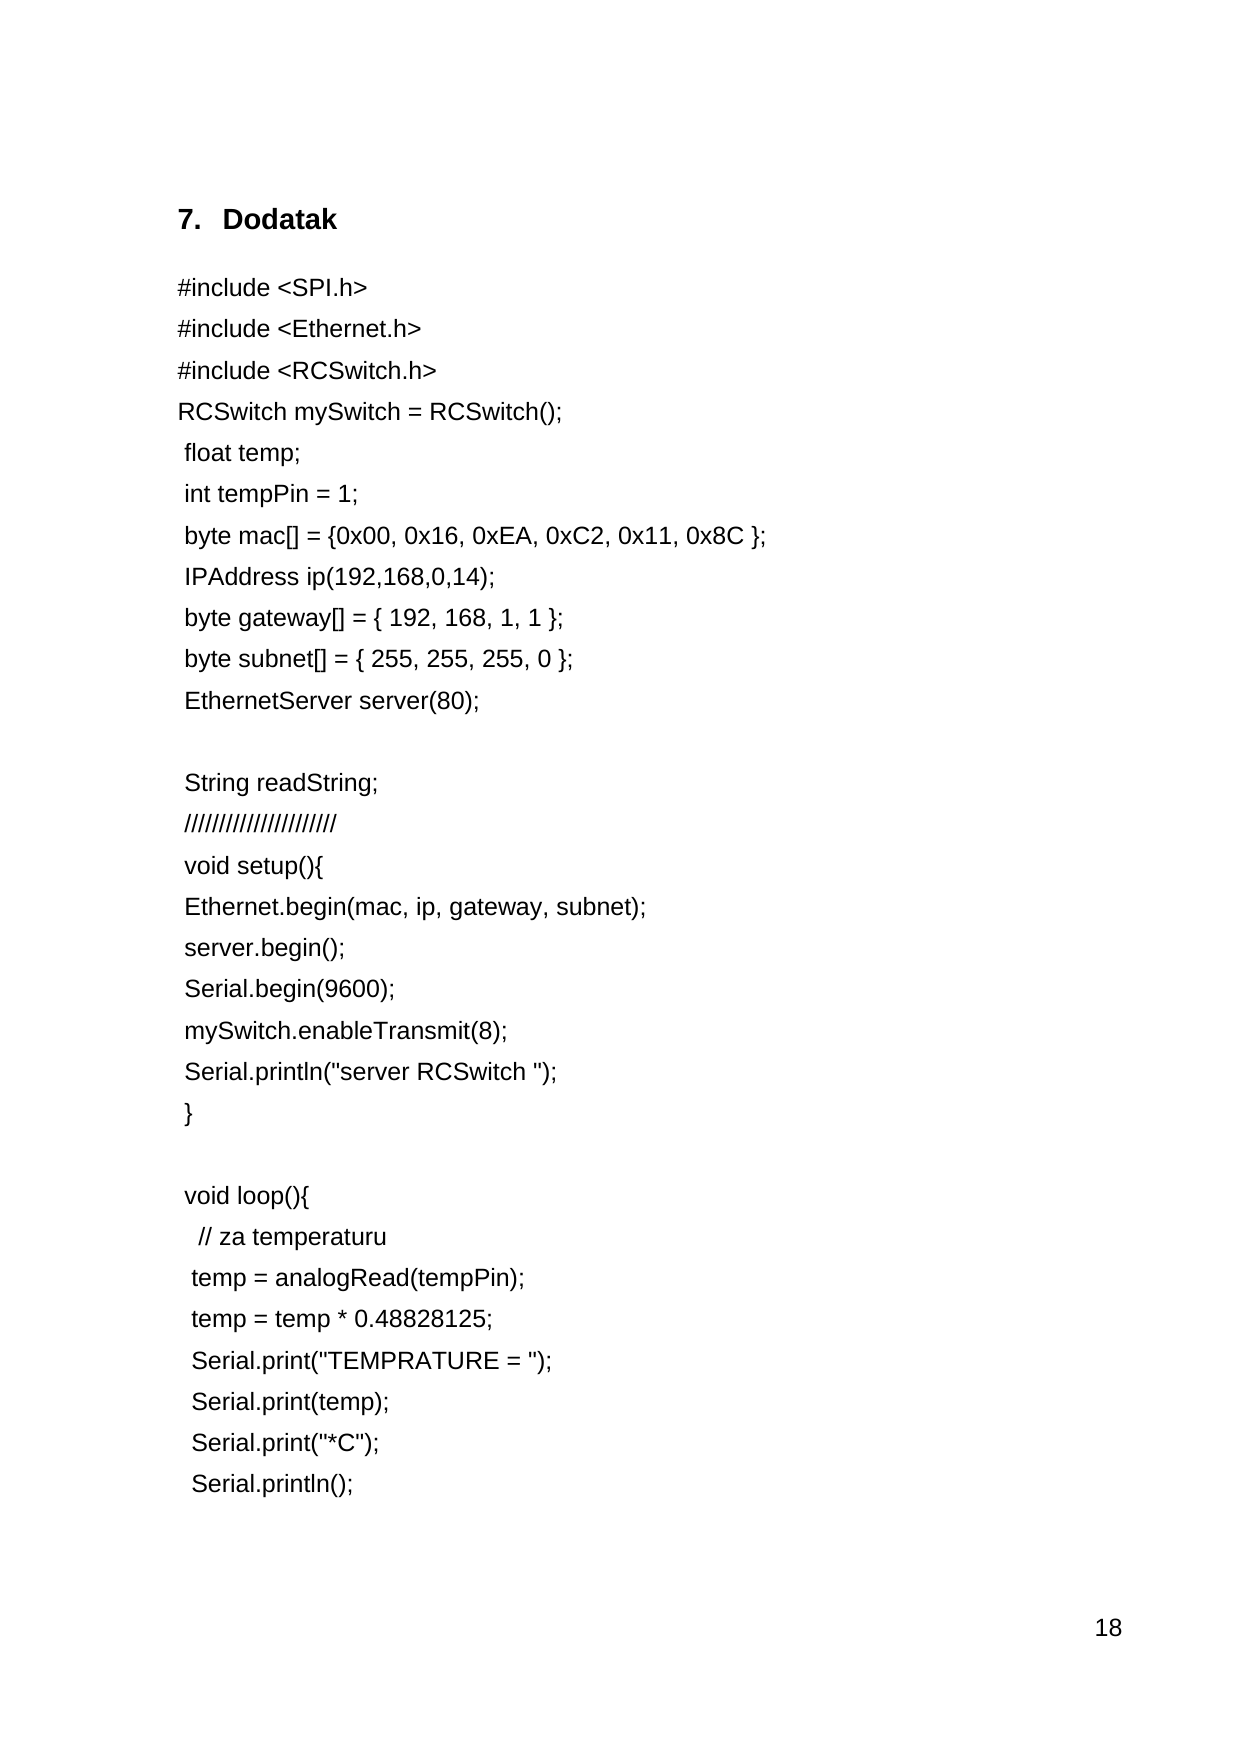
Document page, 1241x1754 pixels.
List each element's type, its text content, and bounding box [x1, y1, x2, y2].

text Serial.println("server RCSwitch "); [177, 1057, 1122, 1086]
text Serial.print("*C"); [177, 1428, 1122, 1457]
text Serial.println(); [177, 1469, 1122, 1498]
text ////////////////////// [177, 809, 1122, 838]
text byte subnet[] = { 255, 255, 255, 0 }; [177, 644, 1122, 673]
text temp = analogRead(tempPin); [177, 1263, 1122, 1292]
text void setup(){ [177, 851, 1122, 879]
text RCSwitch mySwitch = RCSwitch(); [177, 397, 1122, 426]
text mySwitch.enableTransmit(8); [177, 1016, 1122, 1044]
text Serial.print("TEMPRATURE = "); [177, 1346, 1122, 1374]
text float temp; [177, 438, 1122, 467]
text Serial.print(temp); [177, 1387, 1122, 1416]
text Ethernet.begin(mac, ip, gateway, subnet); [177, 892, 1122, 921]
text } [177, 1098, 1122, 1127]
text byte mac[] = {0x00, 0x16, 0xEA, 0xC2, 0x11, 0x8C }; [177, 521, 1122, 549]
text String readString; [177, 768, 1122, 797]
text server.begin(); [177, 933, 1122, 962]
text byte gateway[] = { 192, 168, 1, 1 }; [177, 603, 1122, 632]
text IPAddress ip(192,168,0,14); [177, 562, 1122, 591]
text temp = temp * 0.48828125; [177, 1304, 1122, 1333]
text #include <Ethernet.h> [177, 314, 1122, 343]
text #include <RCSwitch.h> [177, 356, 1122, 384]
text void loop(){ [177, 1181, 1122, 1209]
text // za temperaturu [177, 1222, 1122, 1251]
text int tempPin = 1; [177, 479, 1122, 508]
text #include <SPI.h> [177, 273, 1122, 302]
subtitle Dodatak [177, 202, 1122, 236]
text EthernetServer server(80); [177, 686, 1122, 714]
text Serial.begin(9600); [177, 974, 1122, 1003]
